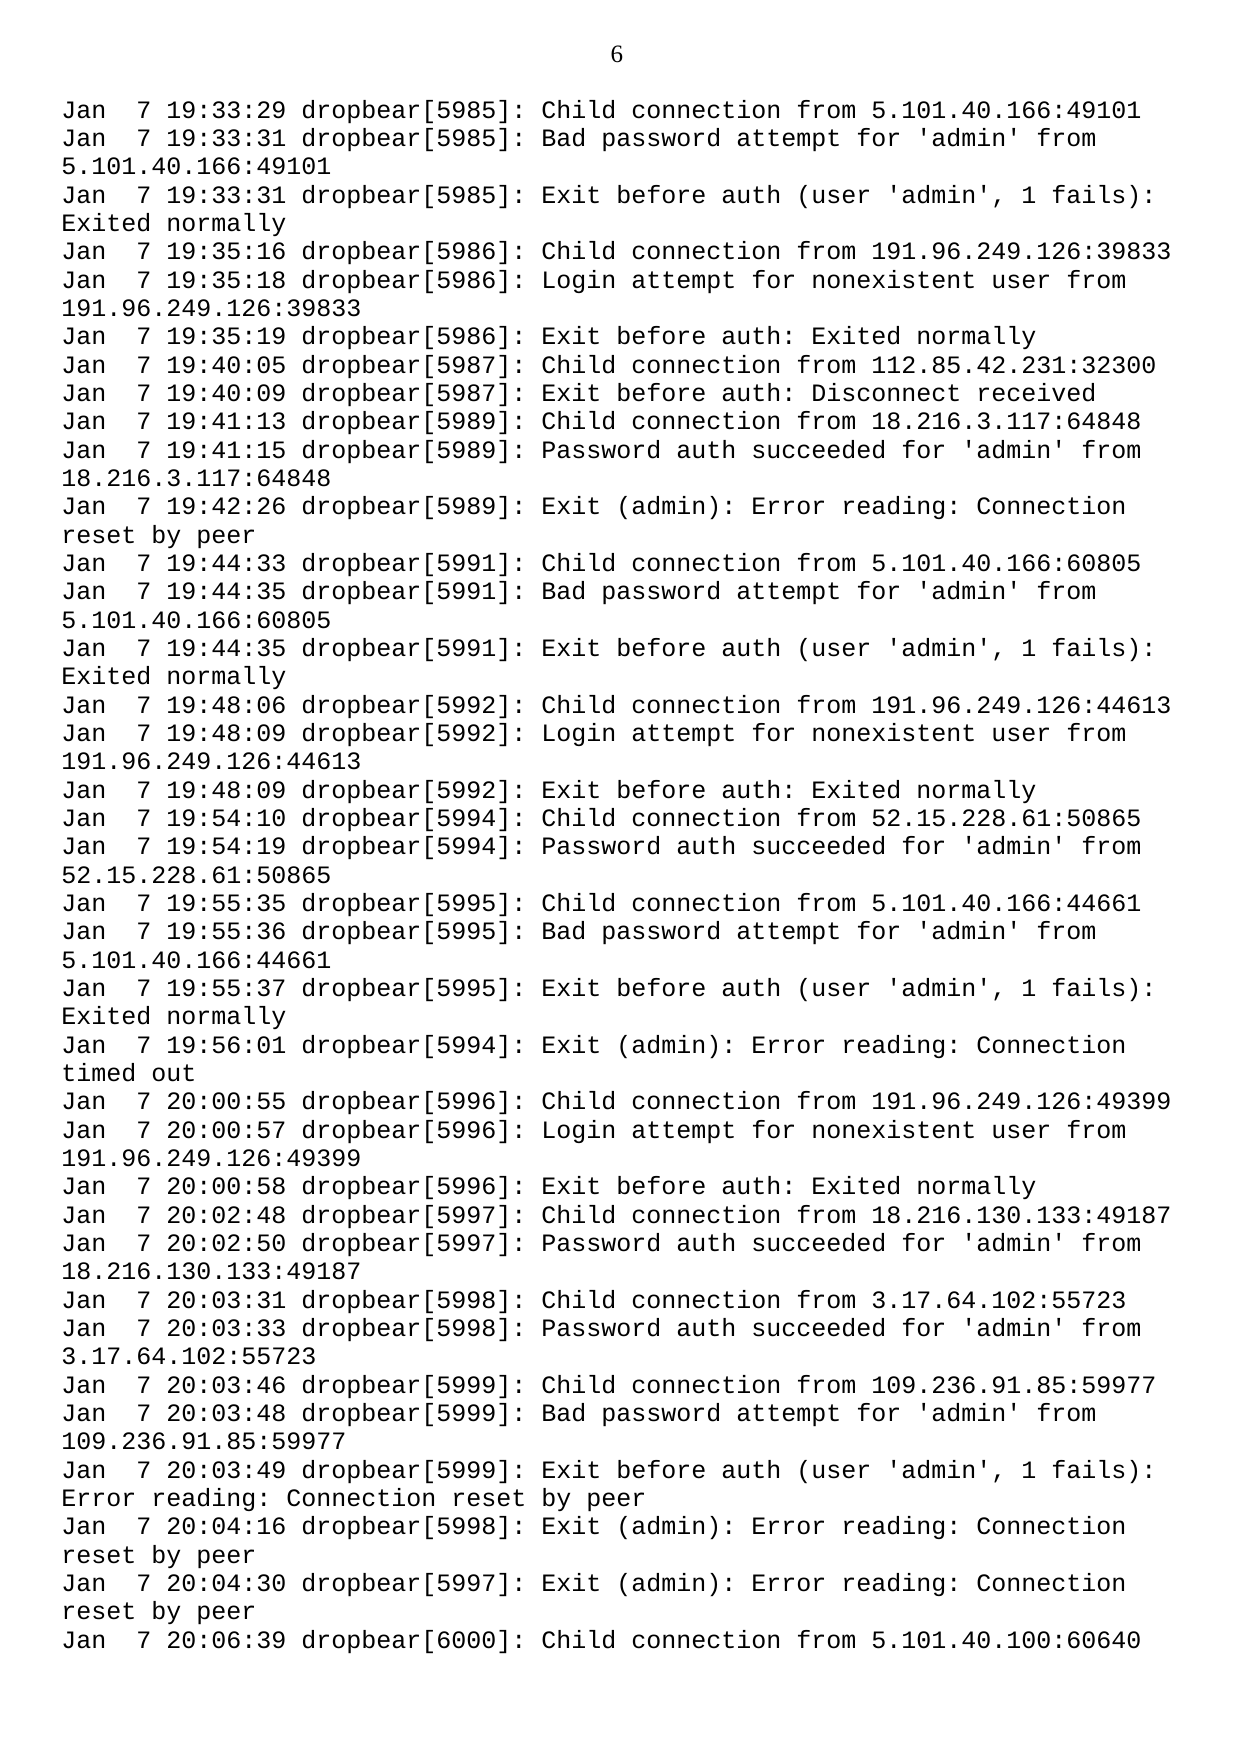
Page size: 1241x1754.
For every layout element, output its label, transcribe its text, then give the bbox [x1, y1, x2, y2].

text Jan 7 20:02:50 dropbear[5997]: Password auth succeeded for 'admin' from 18.216.130.133:49187 [61, 1231, 1172, 1287]
text Jan 7 19:48:09 dropbear[5992]: Exit before auth: Exited normally [61, 777, 1172, 806]
text Jan 7 20:03:48 dropbear[5999]: Bad password attempt for 'admin' from 109.236.91.85:59977 [61, 1401, 1172, 1457]
text Jan 7 20:00:57 dropbear[5996]: Login attempt for nonexistent user from 191.96.249.126:49399 [61, 1117, 1172, 1174]
text Jan 7 19:48:09 dropbear[5992]: Login attempt for nonexistent user from 191.96.249.126:44613 [61, 721, 1172, 777]
text Jan 7 19:33:29 dropbear[5985]: Child connection from 5.101.40.166:49101 [61, 97, 1172, 126]
text Jan 7 19:54:19 dropbear[5994]: Password auth succeeded for 'admin' from 52.15.228.61:50865 [61, 834, 1172, 891]
text Jan 7 20:03:46 dropbear[5999]: Child connection from 109.236.91.85:59977 [61, 1372, 1172, 1401]
text Jan 7 20:00:58 dropbear[5996]: Exit before auth: Exited normally [61, 1174, 1172, 1202]
text Jan 7 19:54:10 dropbear[5994]: Child connection from 52.15.228.61:50865 [61, 806, 1172, 834]
text Jan 7 20:04:30 dropbear[5997]: Exit (admin): Error reading: Connection reset by peer [61, 1571, 1172, 1627]
text Jan 7 19:41:13 dropbear[5989]: Child connection from 18.216.3.117:64848 [61, 409, 1172, 437]
text Jan 7 19:35:18 dropbear[5986]: Login attempt for nonexistent user from 191.96.249.126:39833 [61, 267, 1172, 324]
text Jan 7 19:33:31 dropbear[5985]: Bad password attempt for 'admin' from 5.101.40.166:49101 [61, 126, 1172, 182]
text Jan 7 19:56:01 dropbear[5994]: Exit (admin): Error reading: Connection timed out [61, 1032, 1172, 1089]
text Jan 7 19:33:31 dropbear[5985]: Exit before auth (user 'admin', 1 fails): Exited normally [61, 182, 1172, 239]
text Jan 7 20:03:31 dropbear[5998]: Child connection from 3.17.64.102:55723 [61, 1287, 1172, 1316]
text Jan 7 20:03:49 dropbear[5999]: Exit before auth (user 'admin', 1 fails): Error reading: Connection reset by peer [61, 1457, 1172, 1514]
text Jan 7 19:40:09 dropbear[5987]: Exit before auth: Disconnect received [61, 381, 1172, 409]
text Jan 7 20:00:55 dropbear[5996]: Child connection from 191.96.249.126:49399 [61, 1089, 1172, 1117]
text Jan 7 19:44:35 dropbear[5991]: Bad password attempt for 'admin' from 5.101.40.166:60805 [61, 579, 1172, 636]
text Jan 7 19:55:35 dropbear[5995]: Child connection from 5.101.40.166:44661 [61, 891, 1172, 919]
text Jan 7 19:55:37 dropbear[5995]: Exit before auth (user 'admin', 1 fails): Exited normally [61, 976, 1172, 1032]
text Jan 7 20:02:48 dropbear[5997]: Child connection from 18.216.130.133:49187 [61, 1202, 1172, 1231]
text Jan 7 19:41:15 dropbear[5989]: Password auth succeeded for 'admin' from 18.216.3.117:64848 [61, 437, 1172, 494]
text Jan 7 19:44:33 dropbear[5991]: Child connection from 5.101.40.166:60805 [61, 551, 1172, 579]
text Jan 7 19:44:35 dropbear[5991]: Exit before auth (user 'admin', 1 fails): Exited normally [61, 636, 1172, 692]
text Jan 7 20:06:39 dropbear[6000]: Child connection from 5.101.40.100:60640 [61, 1627, 1172, 1656]
text Jan 7 19:40:05 dropbear[5987]: Child connection from 112.85.42.231:32300 [61, 352, 1172, 381]
text Jan 7 20:04:16 dropbear[5998]: Exit (admin): Error reading: Connection reset by peer [61, 1514, 1172, 1571]
text Jan 7 20:03:33 dropbear[5998]: Password auth succeeded for 'admin' from 3.17.64.102:55723 [61, 1316, 1172, 1372]
text Jan 7 19:35:19 dropbear[5986]: Exit before auth: Exited normally [61, 324, 1172, 352]
text Jan 7 19:48:06 dropbear[5992]: Child connection from 191.96.249.126:44613 [61, 692, 1172, 721]
text Jan 7 19:55:36 dropbear[5995]: Bad password attempt for 'admin' from 5.101.40.166:44661 [61, 919, 1172, 976]
text Jan 7 19:35:16 dropbear[5986]: Child connection from 191.96.249.126:39833 [61, 239, 1172, 267]
text Jan 7 19:42:26 dropbear[5989]: Exit (admin): Error reading: Connection reset by peer [61, 494, 1172, 551]
